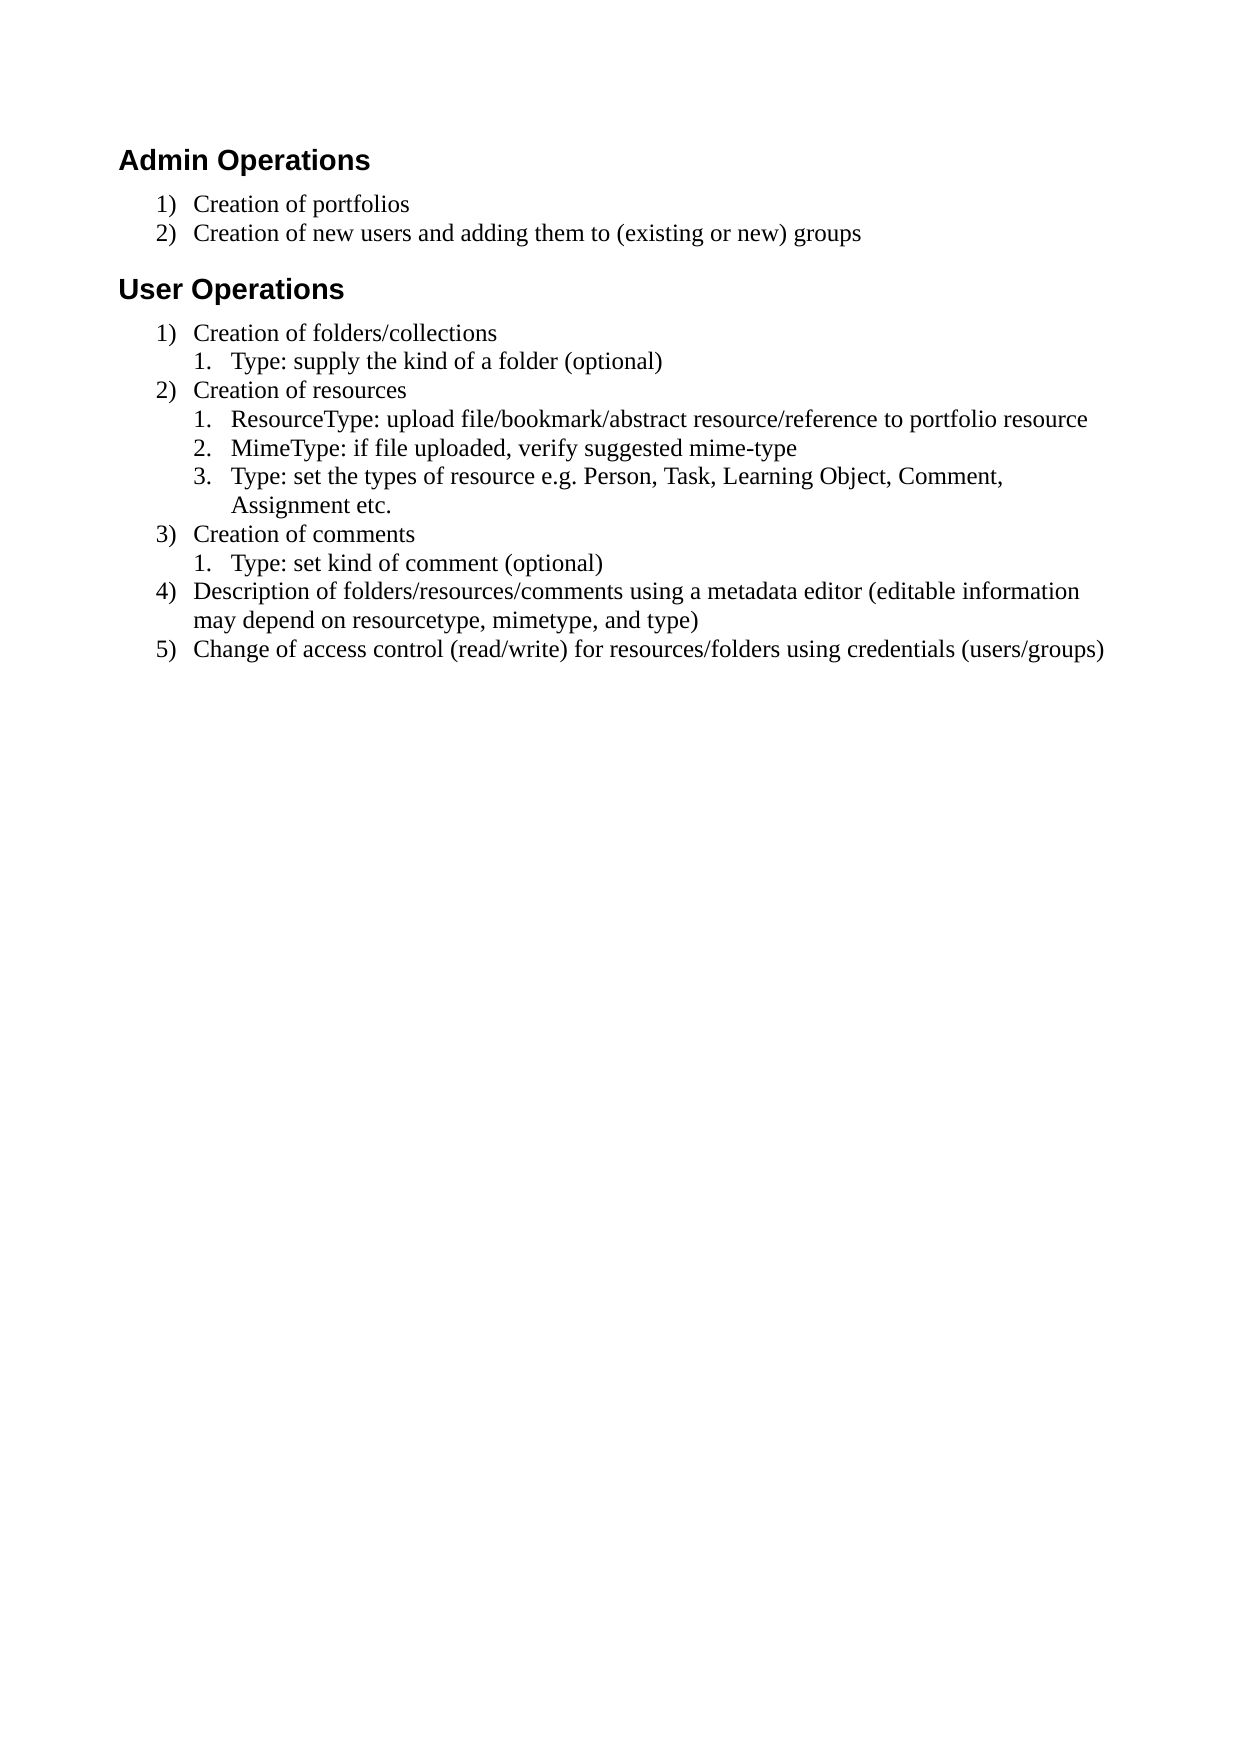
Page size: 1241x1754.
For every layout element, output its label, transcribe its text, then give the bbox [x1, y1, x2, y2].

subtitle Admin Operations [118, 143, 1122, 177]
list Type: supply the kind of a folder (optional) [193, 346, 1122, 375]
list Description of folders/resources/comments using a metadata editor (editable information may depend on resourcetype, mimetype, and type) [156, 576, 1122, 634]
list Change of access control (read/write) for resources/folders using credentials (users/groups) [156, 634, 1122, 663]
list Type: set the types of resource e.g. Person, Task, Learning Object, Comment, Assignment etc. [193, 461, 1122, 519]
list Creation of portfolios [156, 189, 1122, 218]
list Creation of folders/collections [156, 318, 1122, 346]
list ResourceType: upload file/bookmark/abstract resource/reference to portfolio resource [193, 404, 1122, 433]
list Type: set kind of comment (optional) [193, 548, 1122, 576]
list Creation of new users and adding them to (existing or new) groups [156, 218, 1122, 247]
list Creation of comments [156, 519, 1122, 548]
subtitle User Operations [118, 272, 1122, 305]
list Creation of resources [156, 375, 1122, 404]
list MimeType: if file uploaded, verify suggested mime-type [193, 433, 1122, 461]
